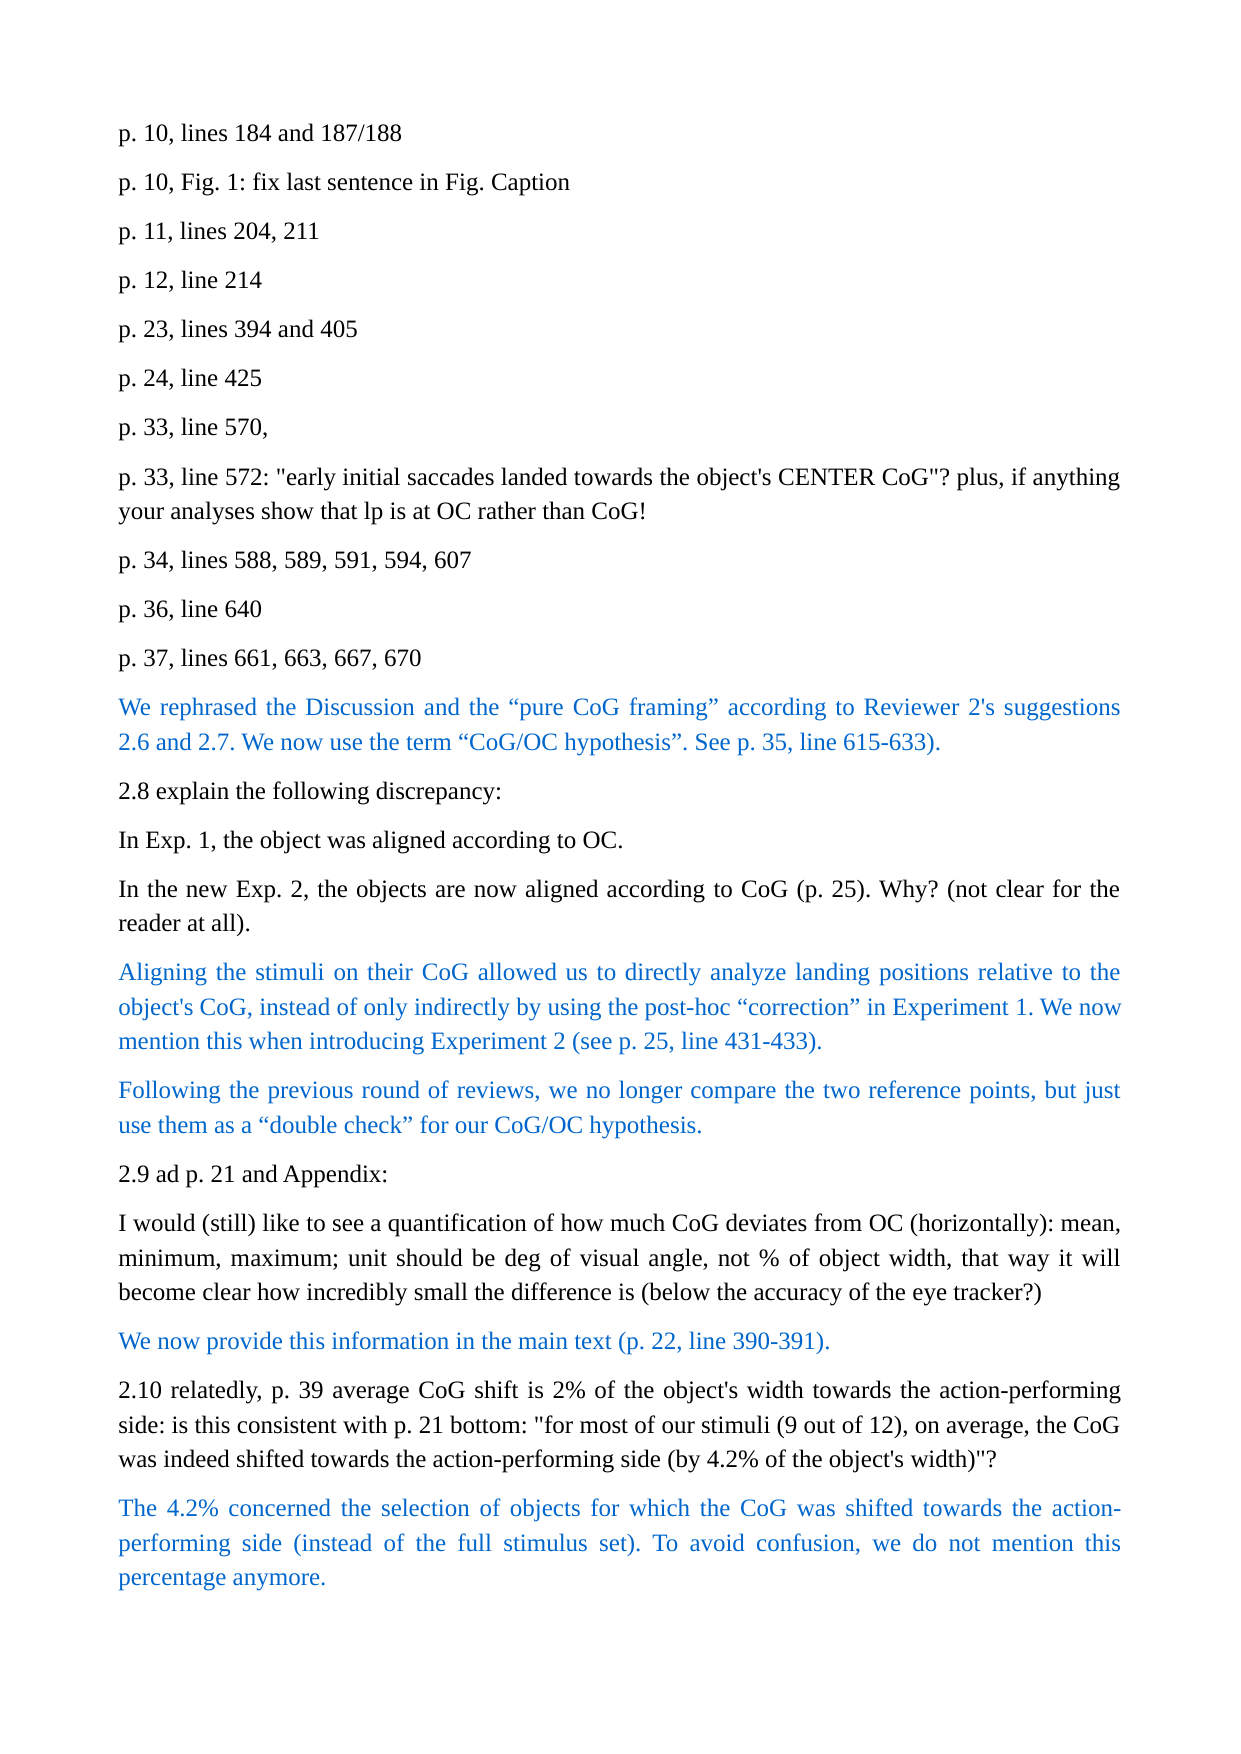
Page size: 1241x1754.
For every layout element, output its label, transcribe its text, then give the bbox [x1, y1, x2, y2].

text p. 34, lines 588, 589, 591, 594, 607 [118, 545, 1122, 574]
text p. 10, lines 184 and 187/188 [118, 118, 1122, 147]
text p. 37, lines 661, 663, 667, 670 [118, 643, 1122, 672]
text I would (still) like to see a quantification of how much CoG deviates from OC (horizontally): mean, minimum, maximum; unit should be deg of visual angle, not % of object width, that way it will become clear how incredibly small the difference is (below the accuracy of the eye tracker?) [118, 1208, 1122, 1306]
text p. 10, Fig. 1: fix last sentence in Fig. Caption [118, 167, 1122, 196]
text Following the previous round of reviews, we no longer compare the two reference points, but just use them as a “double check” for our CoG/OC hypothesis. [118, 1076, 1122, 1139]
text In the new Exp. 2, the objects are now aligned according to CoG (p. 25). Why? (not clear for the reader at all). [118, 874, 1122, 937]
text p. 12, line 214 [118, 265, 1122, 294]
text Aligning the stimuli on their CoG allowed us to directly analyze landing positions relative to the object's CoG, instead of only indirectly by using the post-hoc “correction” in Experiment 1. We now mention this when introducing Experiment 2 (see p. 25, line 431-433). [118, 957, 1122, 1055]
text 2.8 explain the following discrepancy: [118, 776, 1122, 804]
text p. 11, lines 204, 211 [118, 216, 1122, 245]
text p. 24, line 425 [118, 363, 1122, 392]
text p. 33, line 572: "early initial saccades landed towards the object's CENTER CoG"? plus, if anything your analyses show that lp is at OC rather than CoG! [118, 462, 1122, 525]
text p. 36, line 640 [118, 594, 1122, 623]
text p. 33, line 570, [118, 412, 1122, 441]
text We rephrased the Discussion and the “pure CoG framing” according to Reviewer 2's suggestions 2.6 and 2.7. We now use the term “CoG/OC hypothesis”. See p. 35, line 615-633). [118, 692, 1122, 756]
text 2.10 relatedly, p. 39 average CoG shift is 2% of the object's width towards the action-performing side: is this consistent with p. 21 bottom: "for most of our stimuli (9 out of 12), on average, the CoG was indeed shifted towards the action-performing side (by 4.2% of the object's width)"? [118, 1375, 1122, 1473]
text The 4.2% concerned the selection of objects for which the CoG was shifted towards the action-performing side (instead of the full stimulus set). To avoid confusion, we do not mention this percentage anymore. [118, 1493, 1122, 1591]
text p. 23, lines 394 and 405 [118, 314, 1122, 343]
text In Exp. 1, the object was aligned according to OC. [118, 825, 1122, 854]
text 2.9 ad p. 21 and Appendix: [118, 1159, 1122, 1188]
text We now provide this information in the main text (p. 22, line 390-391). [118, 1326, 1122, 1355]
